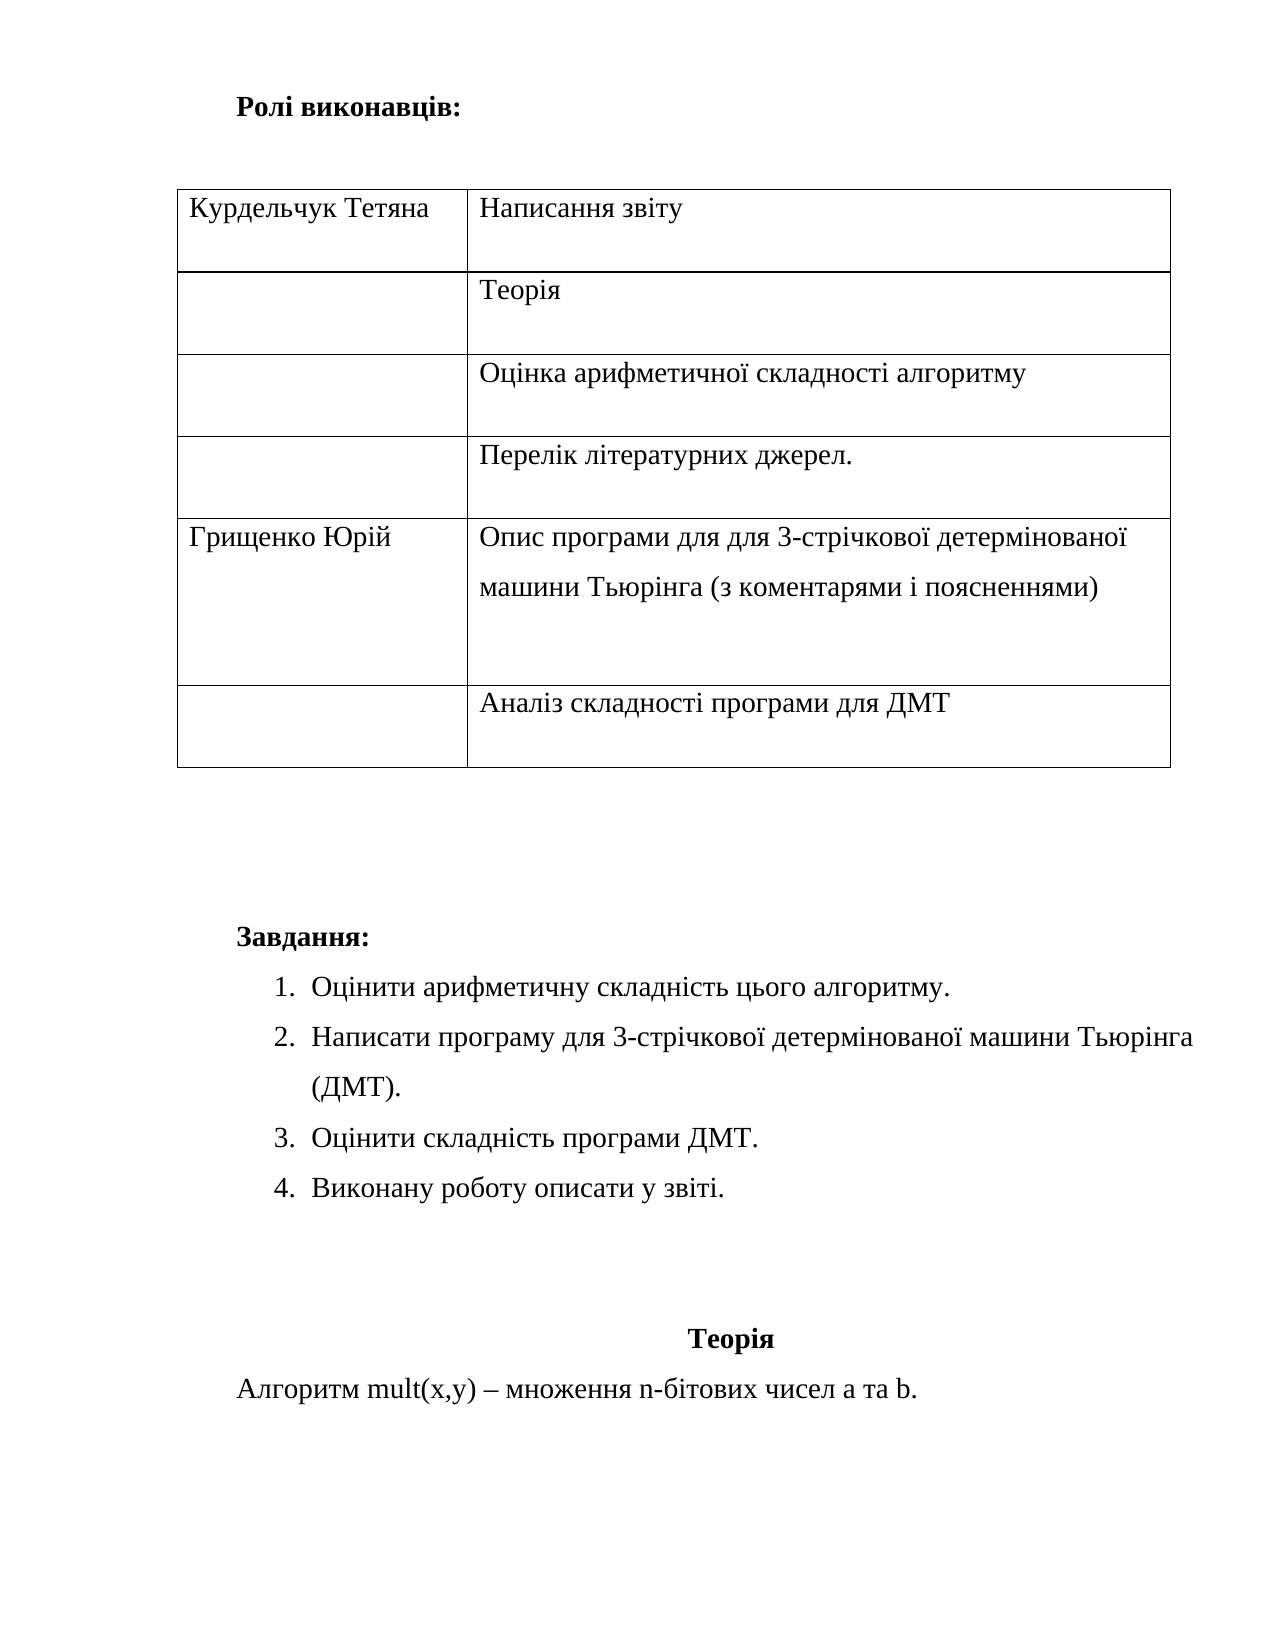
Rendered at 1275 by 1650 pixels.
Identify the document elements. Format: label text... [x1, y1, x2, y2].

list Виконану роботу описати у звіті. [274, 1170, 1226, 1204]
list Написати програму для 3-стрічкової детермінованої машини Тьюрінга (ДМТ). [274, 1019, 1226, 1103]
table_cell Теорія [468, 273, 1170, 354]
table_header Написання звіту [468, 190, 1170, 271]
table_header Курдельчук Тетяна [178, 190, 467, 271]
table_cell Грищенко Юрій [178, 519, 467, 684]
list Оцінити складність програми ДМТ. [274, 1120, 1226, 1153]
table_cell [178, 273, 467, 354]
table_cell Перелік літературних джерел. [468, 437, 1170, 518]
list Оцінити арифметичну складність цього алгоритму. [274, 969, 1226, 1002]
text Ролі виконавців: [177, 89, 1226, 122]
text Завдання: [177, 919, 1226, 952]
table_cell Оцінка арифметичної складності алгоритму [468, 355, 1170, 436]
text Алгоритм mult(x,y) – множення n-бітових чисел a та b. [177, 1371, 1226, 1405]
text Теорія [177, 1321, 1226, 1355]
table_cell [178, 437, 467, 518]
table_cell [178, 355, 467, 436]
table_cell [178, 686, 467, 767]
table_cell Аналіз складності програми для ДМТ [468, 686, 1170, 767]
table_cell Опис програми для для 3-стрічкової детермінованої машини Тьюрінга (з коментарями і поясненнями) [468, 519, 1170, 684]
